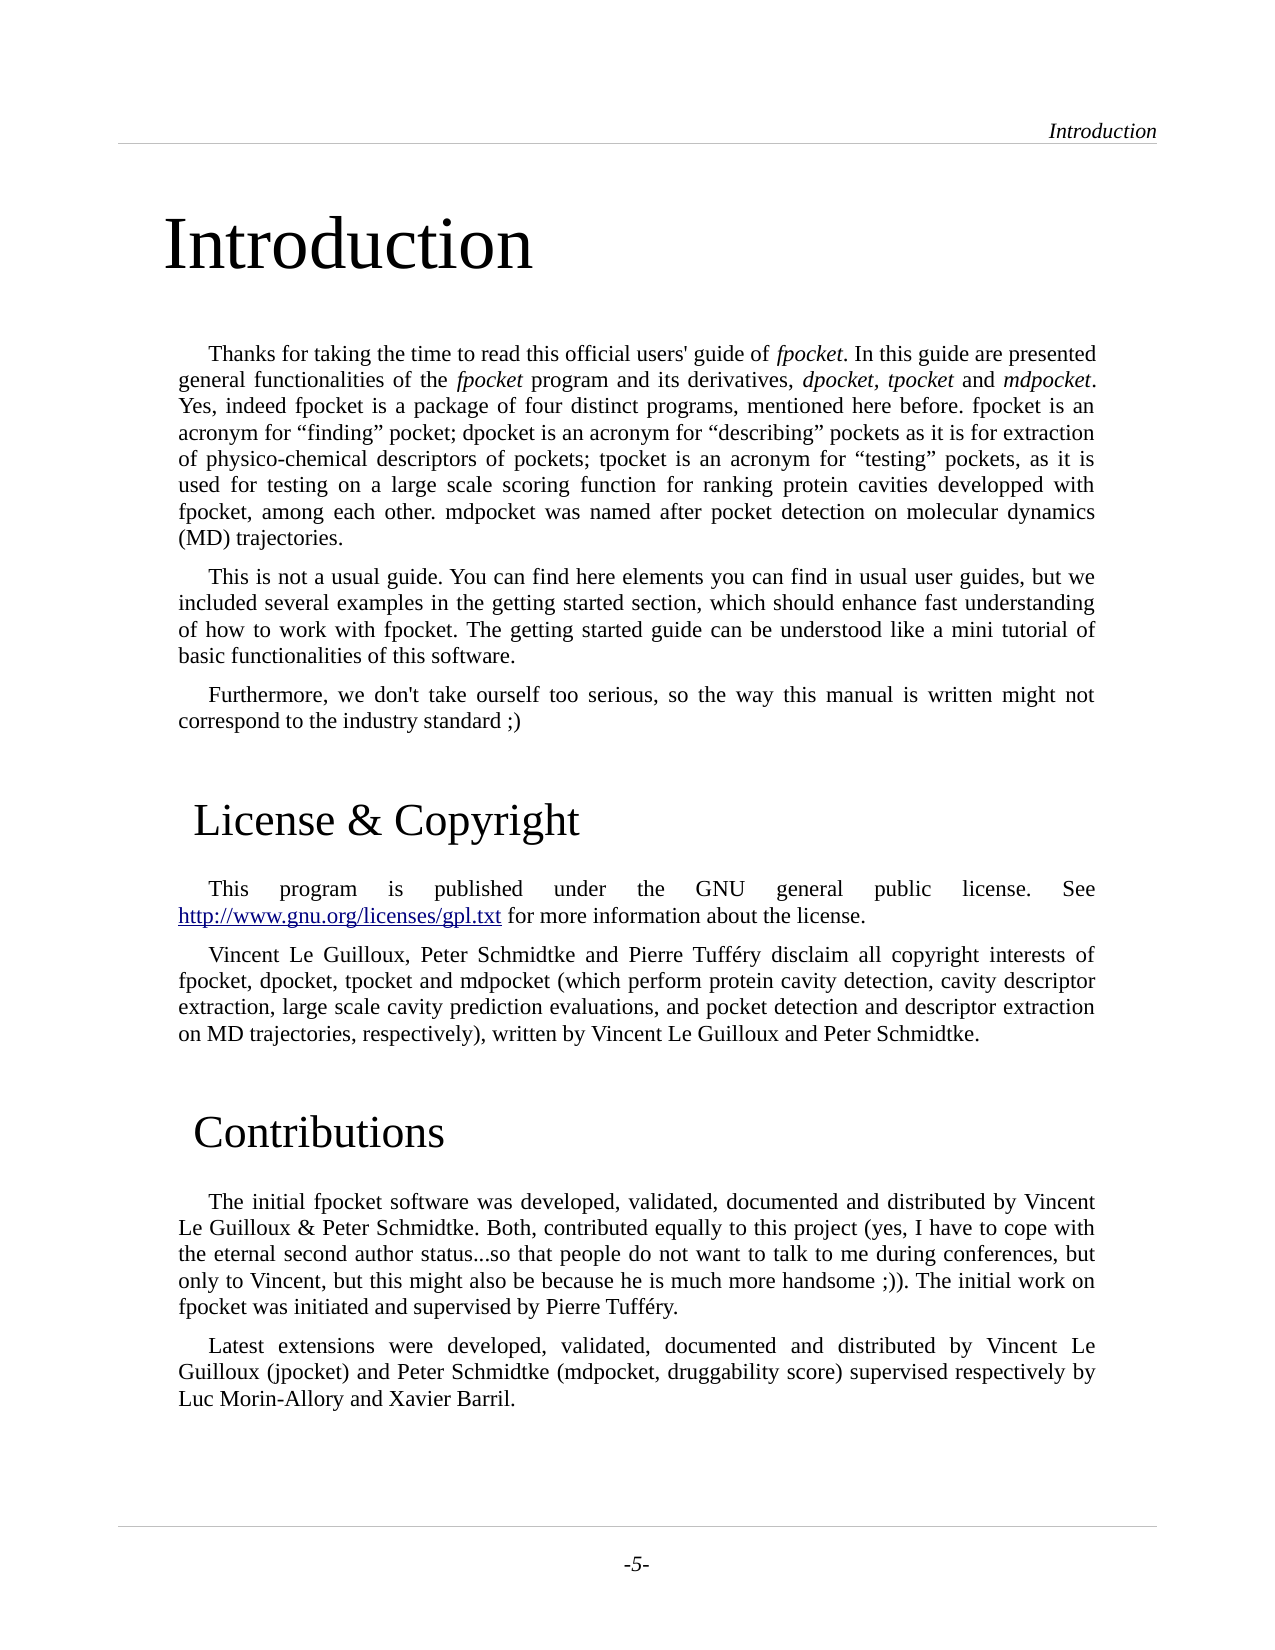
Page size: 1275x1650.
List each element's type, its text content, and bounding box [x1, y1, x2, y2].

text The initial fpocket software was developed, validated, documented and distributed by Vincent Le Guilloux & Peter Schmidtke. Both, contributed equally to this project (yes, I have to cope with the eternal second author status...so that people do not want to talk to me during conferences, but only to Vincent, but this might also be because he is much more handsome ;)). The initial work on fpocket was initiated and supervised by Pierre Tufféry. [178, 1188, 1097, 1319]
text Furthermore, we don't take ourself too serious, so the way this manual is written might not correspond to the industry standard ;) [178, 681, 1097, 734]
text Vincent Le Guilloux, Peter Schmidtke and Pierre Tufféry disclaim all copyright interests of fpocket, dpocket, tpocket and mdpocket (which perform protein cavity detection, cavity descriptor extraction, large scale cavity prediction evaluations, and pocket detection and descriptor extraction on MD trajectories, respectively), written by Vincent Le Guilloux and Peter Schmidtke. [178, 941, 1097, 1046]
text This program is published under the GNU general public license. See http://www.gnu.org/licenses/gpl.txt for more information about the license. [178, 875, 1097, 928]
text This is not a usual guide. You can find here elements you can find in usual user guides, but we included several examples in the getting started section, which should enhance fast understanding of how to work with fpocket. The getting started guide can be understood like a mini tutorial of basic functionalities of this software. [178, 563, 1097, 668]
subtitle Introduction [163, 198, 1157, 284]
text Thanks for taking the time to read this official users' guide of fpocket. In this guide are presented general functionalities of the fpocket program and its derivatives, dpocket, tpocket and mdpocket. Yes, indeed fpocket is a package of four distinct programs, mentioned here before. fpocket is an acronym for “finding” pocket; dpocket is an acronym for “describing” pockets as it is for extraction of physico-chemical descriptors of pockets; tpocket is an acronym for “testing” pockets, as it is used for testing on a large scale scoring function for ranking protein cavities developped with fpocket, among each other. mdpocket was named after pocket detection on molecular dynamics (MD) trajectories. [178, 340, 1097, 551]
subtitle Contributions [193, 1105, 1157, 1158]
subtitle License & Copyright [193, 793, 1157, 845]
text Latest extensions were developed, validated, documented and distributed by Vincent Le Guilloux (jpocket) and Peter Schmidtke (mdpocket, druggability score) supervised respectively by Luc Morin-Allory and Xavier Barril. [178, 1332, 1097, 1411]
